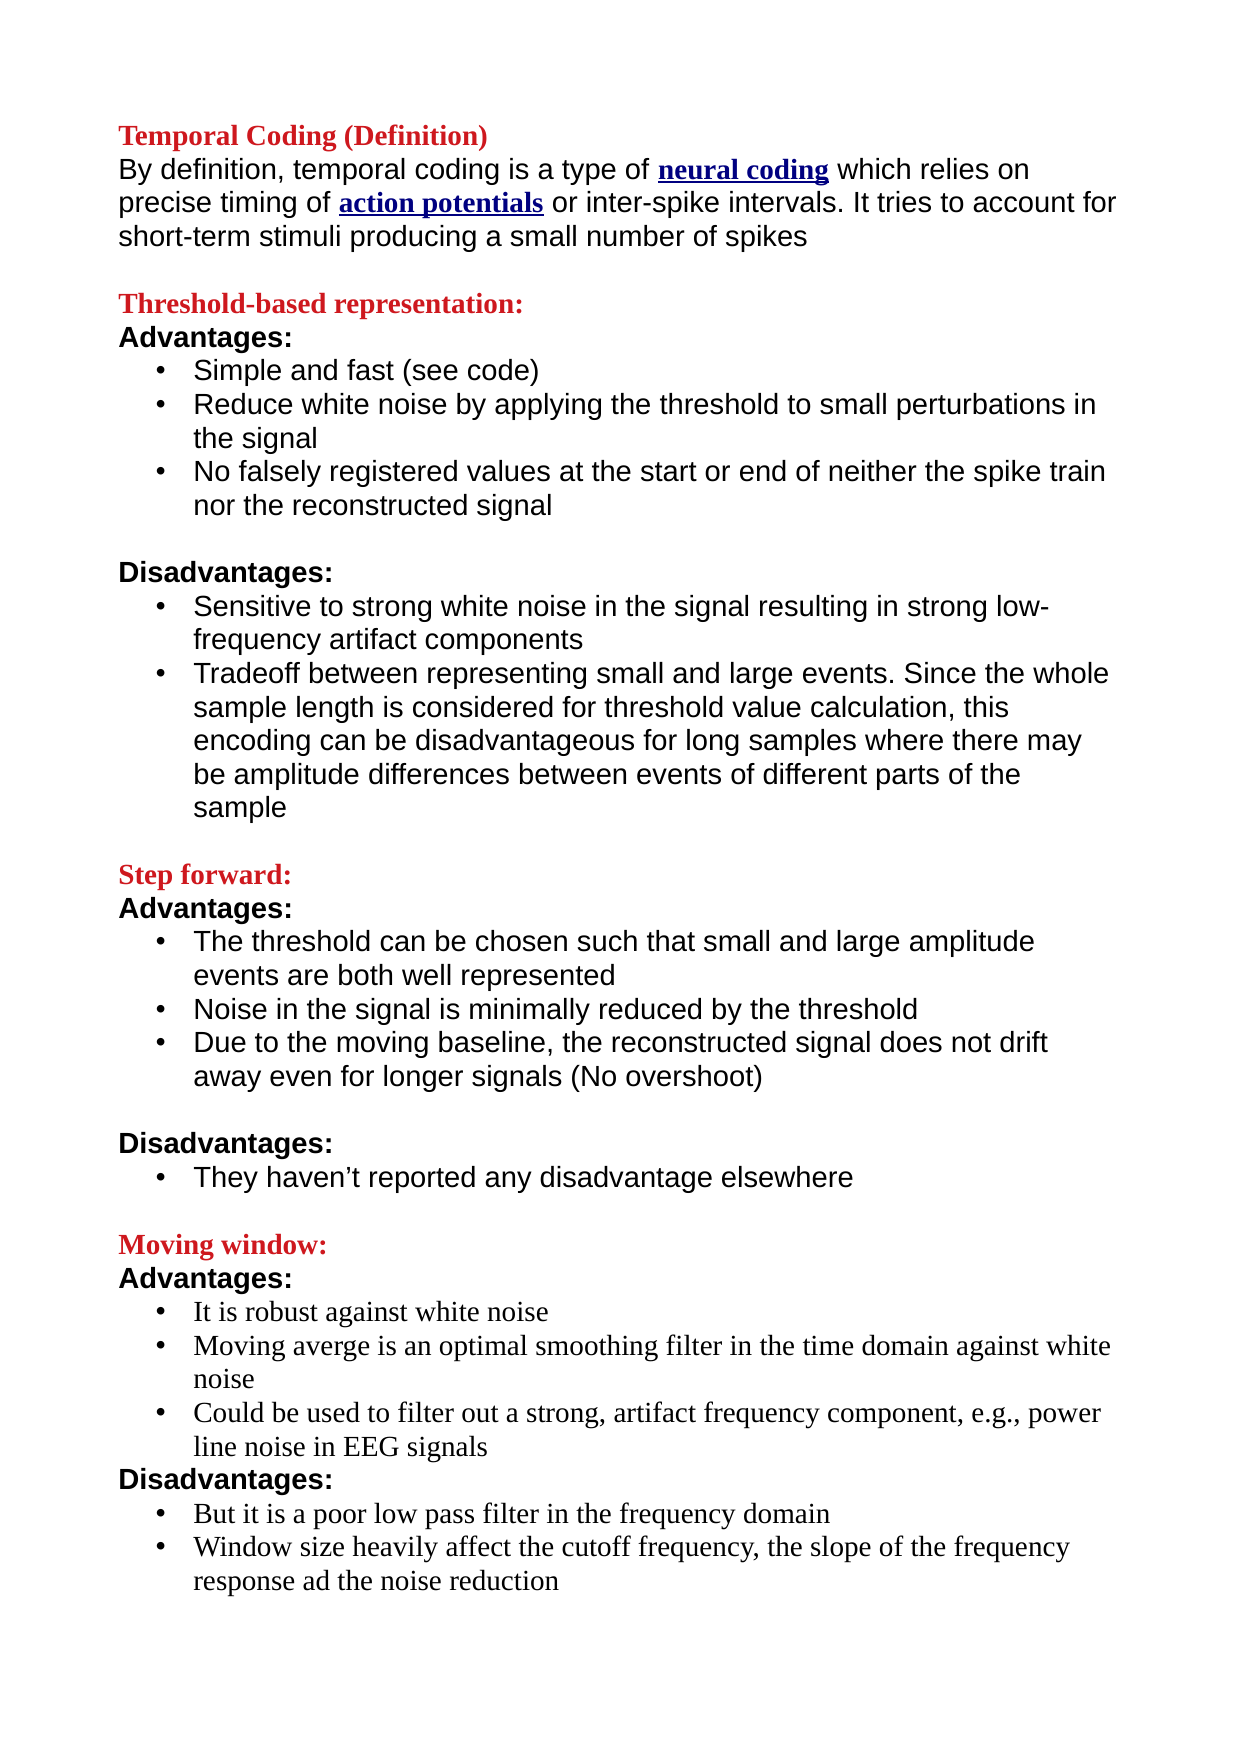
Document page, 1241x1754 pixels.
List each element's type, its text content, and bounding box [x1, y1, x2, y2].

list Due to the moving baseline, the reconstructed signal does not drift away even for longer signals (No overshoot) [156, 1025, 1122, 1093]
text Threshold-based representation: [118, 286, 1122, 319]
list They haven’t reported any disadvantage elsewhere [156, 1160, 1122, 1193]
text Step forward: [118, 857, 1122, 891]
text By definition, temporal coding is a type of neural coding which relies on precise timing of action potentials or inter-spike intervals. It tries to account for short-term stimuli producing a small number of spikes [118, 152, 1122, 252]
list Simple and fast (see code) [156, 353, 1122, 387]
text Moving window: [118, 1227, 1122, 1261]
list Reduce white noise by applying the threshold to small perturbations in the signal [156, 387, 1122, 454]
list The threshold can be chosen such that small and large amplitude events are both well represented [156, 924, 1122, 992]
list Moving averge is an optimal smoothing filter in the time domain against white noise [156, 1328, 1122, 1395]
text Advantages: [118, 319, 1122, 353]
list Sensitive to strong white noise in the signal resulting in strong low-frequency artifact components [156, 588, 1122, 656]
text Advantages: [118, 891, 1122, 924]
list Tradeoff between representing small and large events. Since the whole sample length is considered for threshold value calculation, this encoding can be disadvantageous for long samples where there may be amplitude differences between events of different parts of the sample [156, 656, 1122, 824]
list Window size heavily affect the cutoff frequency, the slope of the frequency response ad the noise reduction [156, 1529, 1122, 1597]
list But it is a poor low pass filter in the frequency domain [156, 1496, 1122, 1529]
text Advantages: [118, 1261, 1122, 1294]
text Disadvantages: [118, 1126, 1122, 1160]
text Disadvantages: [118, 555, 1122, 588]
list Noise in the signal is minimally reduced by the threshold [156, 992, 1122, 1025]
list No falsely registered values at the start or end of neither the spike train nor the reconstructed signal [156, 454, 1122, 521]
text Disadvantages: [118, 1462, 1122, 1496]
text Temporal Coding (Definition) [118, 118, 1122, 152]
list It is robust against white noise [156, 1294, 1122, 1328]
list Could be used to filter out a strong, artifact frequency component, e.g., power line noise in EEG signals [156, 1395, 1122, 1462]
